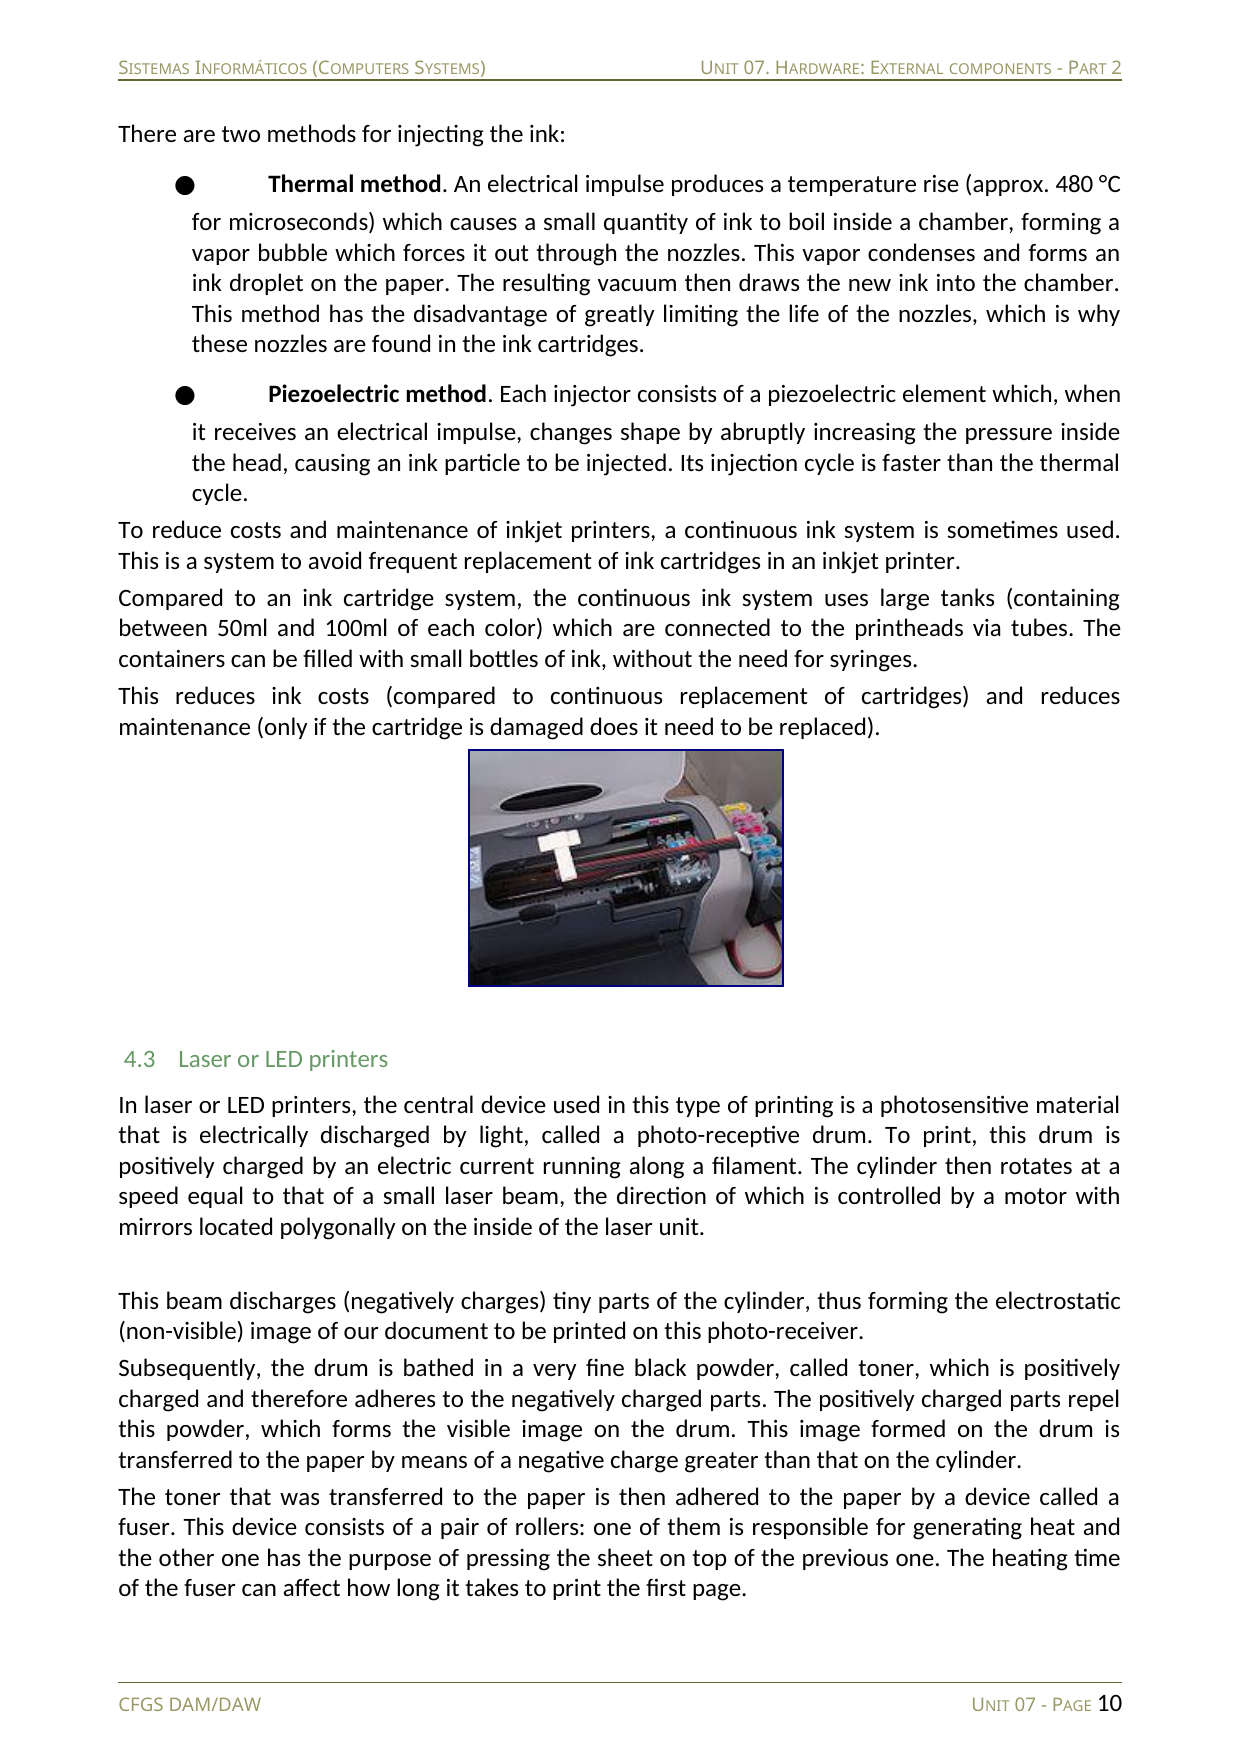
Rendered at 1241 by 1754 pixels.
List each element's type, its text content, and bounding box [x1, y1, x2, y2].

text In laser or LED printers, the central device used in this type of printing is a photosensitive material that is electrically discharged by light, called a photo-receptive drum. To print, this drum is positively charged by an electric current running along a filament. The cylinder then rotates at a speed equal to that of a small laser beam, the direction of which is controlled by a motor with mirrors located polygonally on the inside of the laser unit. [118, 1089, 1122, 1241]
text Compared to an ink cartridge system, the continuous ink system uses large tanks (containing between 50ml and 100ml of each color) which are connected to the printheads via tubes. The containers can be filled with small bottles of ink, without the need for syringes. [118, 582, 1122, 674]
text The toner that was transferred to the paper is then adhered to the paper by a device called a fuser. This device consists of a pair of rollers: one of them is responsible for generating heat and the other one has the purpose of pressing the sheet on top of the previous one. The heating time of the fuser can affect how long it takes to print the first page. [118, 1481, 1122, 1603]
picture [470, 751, 782, 985]
subtitle Laser or LED printers [118, 1043, 1122, 1074]
list Thermal method. An electrical impulse produces a temperature rise (approx. 480 °C for microseconds) which causes a small quantity of ink to boil inside a chamber, forming a vapor bubble which forces it out through the nozzles. This vapor condenses and forms an ink droplet on the paper. The resulting vacuum then draws the new ink into the chamber. This method has the disadvantage of greatly limiting the life of the nozzles, which is why these nozzles are found in the ink cartridges. [174, 155, 1122, 359]
text This reduces ink costs (compared to continuous replacement of cartridges) and reduces maintenance (only if the cartridge is damaged does it need to be replaced). [118, 680, 1122, 741]
list Piezoelectric method. Each injector consists of a piezoelectric element which, when it receives an electrical impulse, changes shape by abruptly increasing the pressure inside the head, causing an ink particle to be injected. Its injection cycle is faster than the thermal cycle. [174, 365, 1122, 508]
text Subsequently, the drum is bathed in a very fine black powder, called toner, which is positively charged and therefore adheres to the negatively charged parts. The positively charged parts repel this powder, which forms the visible image on the drum. This image formed on the drum is transferred to the paper by means of a negative charge greater than that on the cylinder. [118, 1352, 1122, 1474]
text There are two methods for injecting the ink: [118, 118, 1122, 148]
text To reduce costs and maintenance of inkjet printers, a continuous ink system is sometimes used. This is a system to avoid frequent replacement of ink cartridges in an inkjet printer. [118, 514, 1122, 576]
text This beam discharges (negatively charges) tiny parts of the cylinder, thus forming the electrostatic (non-visible) image of our document to be printed on this photo-receiver. [118, 1285, 1122, 1346]
